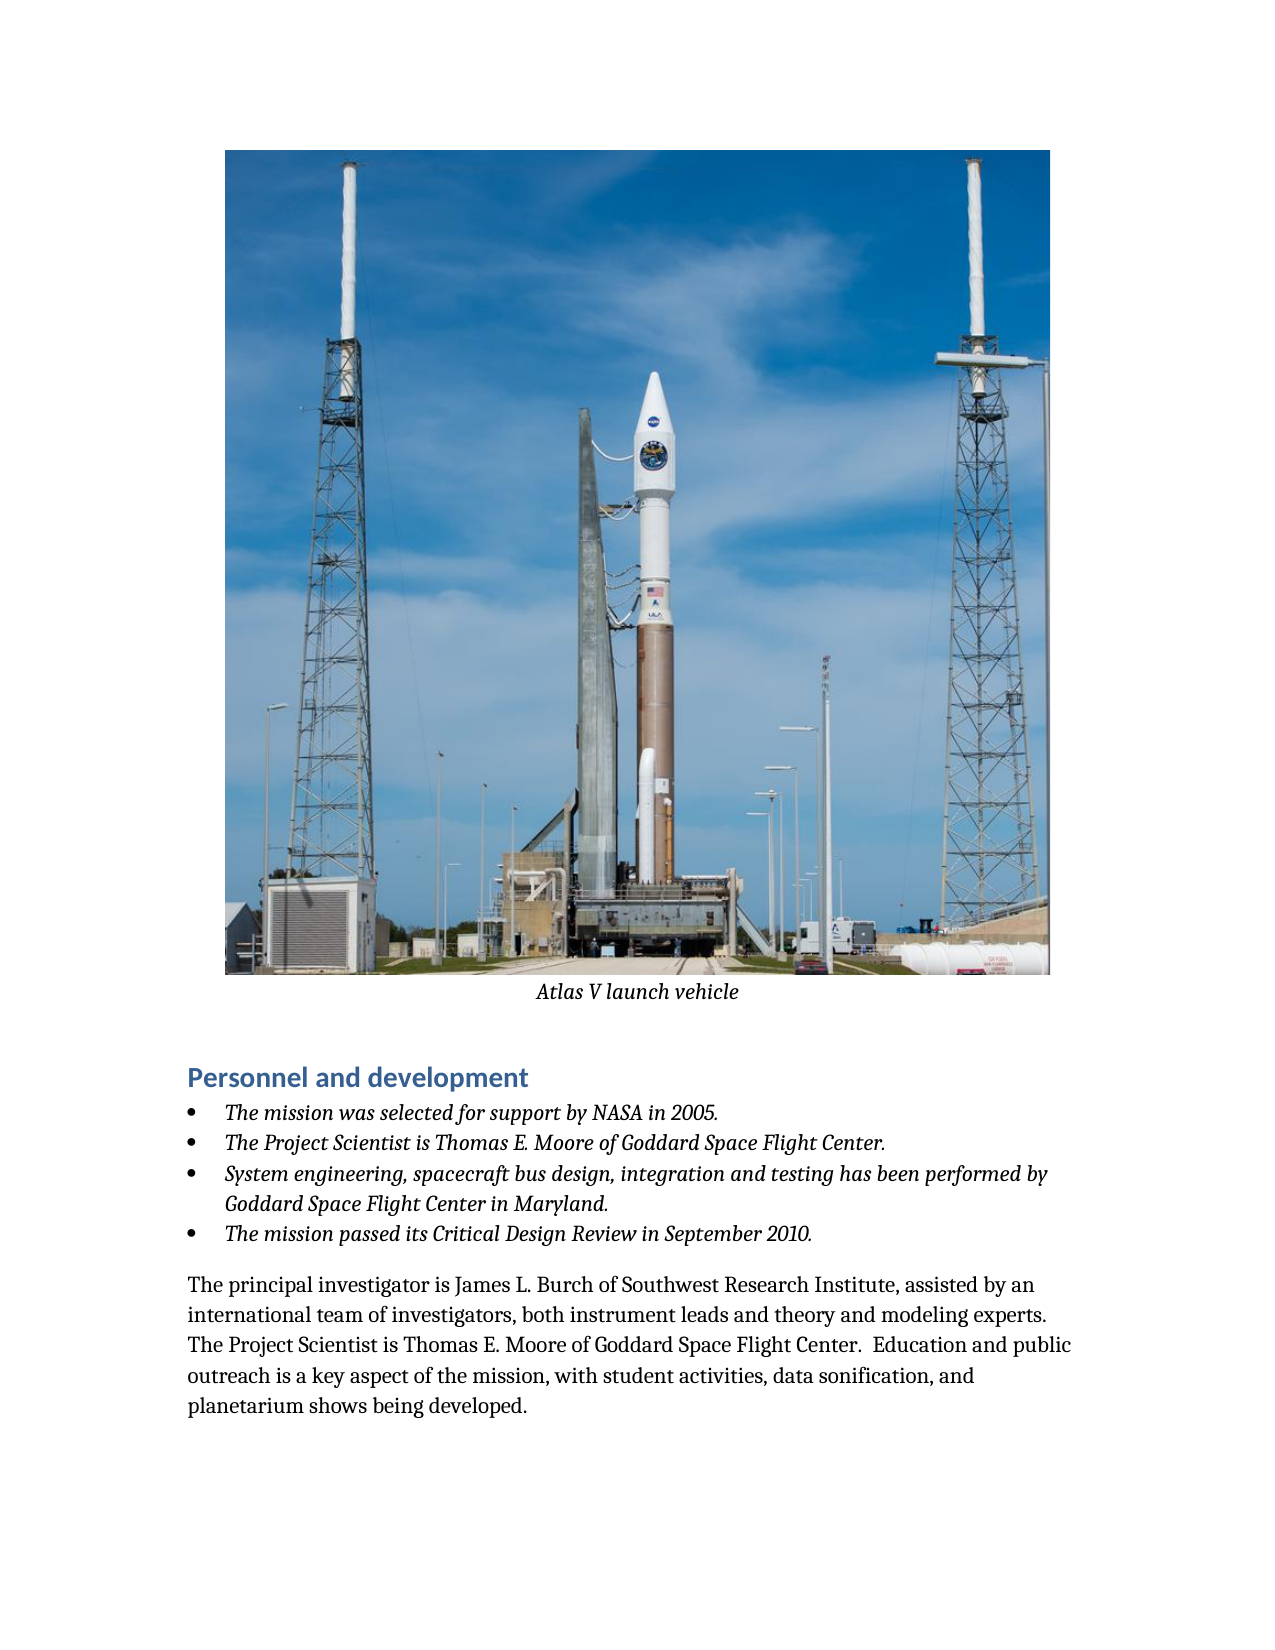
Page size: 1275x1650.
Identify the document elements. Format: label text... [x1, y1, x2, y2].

list System engineering, spacecraft bus design, integration and testing has been performed by Goddard Space Flight Center in Maryland. [187, 1160, 1087, 1217]
list The Project Scientist is Thomas E. Moore of Goddard Space Flight Center. [187, 1130, 1087, 1157]
list The mission was selected for support by NASA in 2005. [187, 1100, 1087, 1126]
text The principal investigator is James L. Burch of Southwest Research Institute, assisted by an international team of investigators, both instrument leads and theory and modeling experts. The Project Scientist is Thomas E. Moore of Goddard Space Flight Center. Education and public outreach is a key aspect of the mission, with student activities, data sonification, and planetarium shows being developed. [187, 1272, 1087, 1419]
subtitle Personnel and development [187, 1059, 1087, 1095]
list The mission passed its Critical Design Review in September 2010. [187, 1221, 1087, 1247]
picture [225, 150, 1050, 975]
text Atlas V launch vehicle [187, 150, 1087, 1005]
